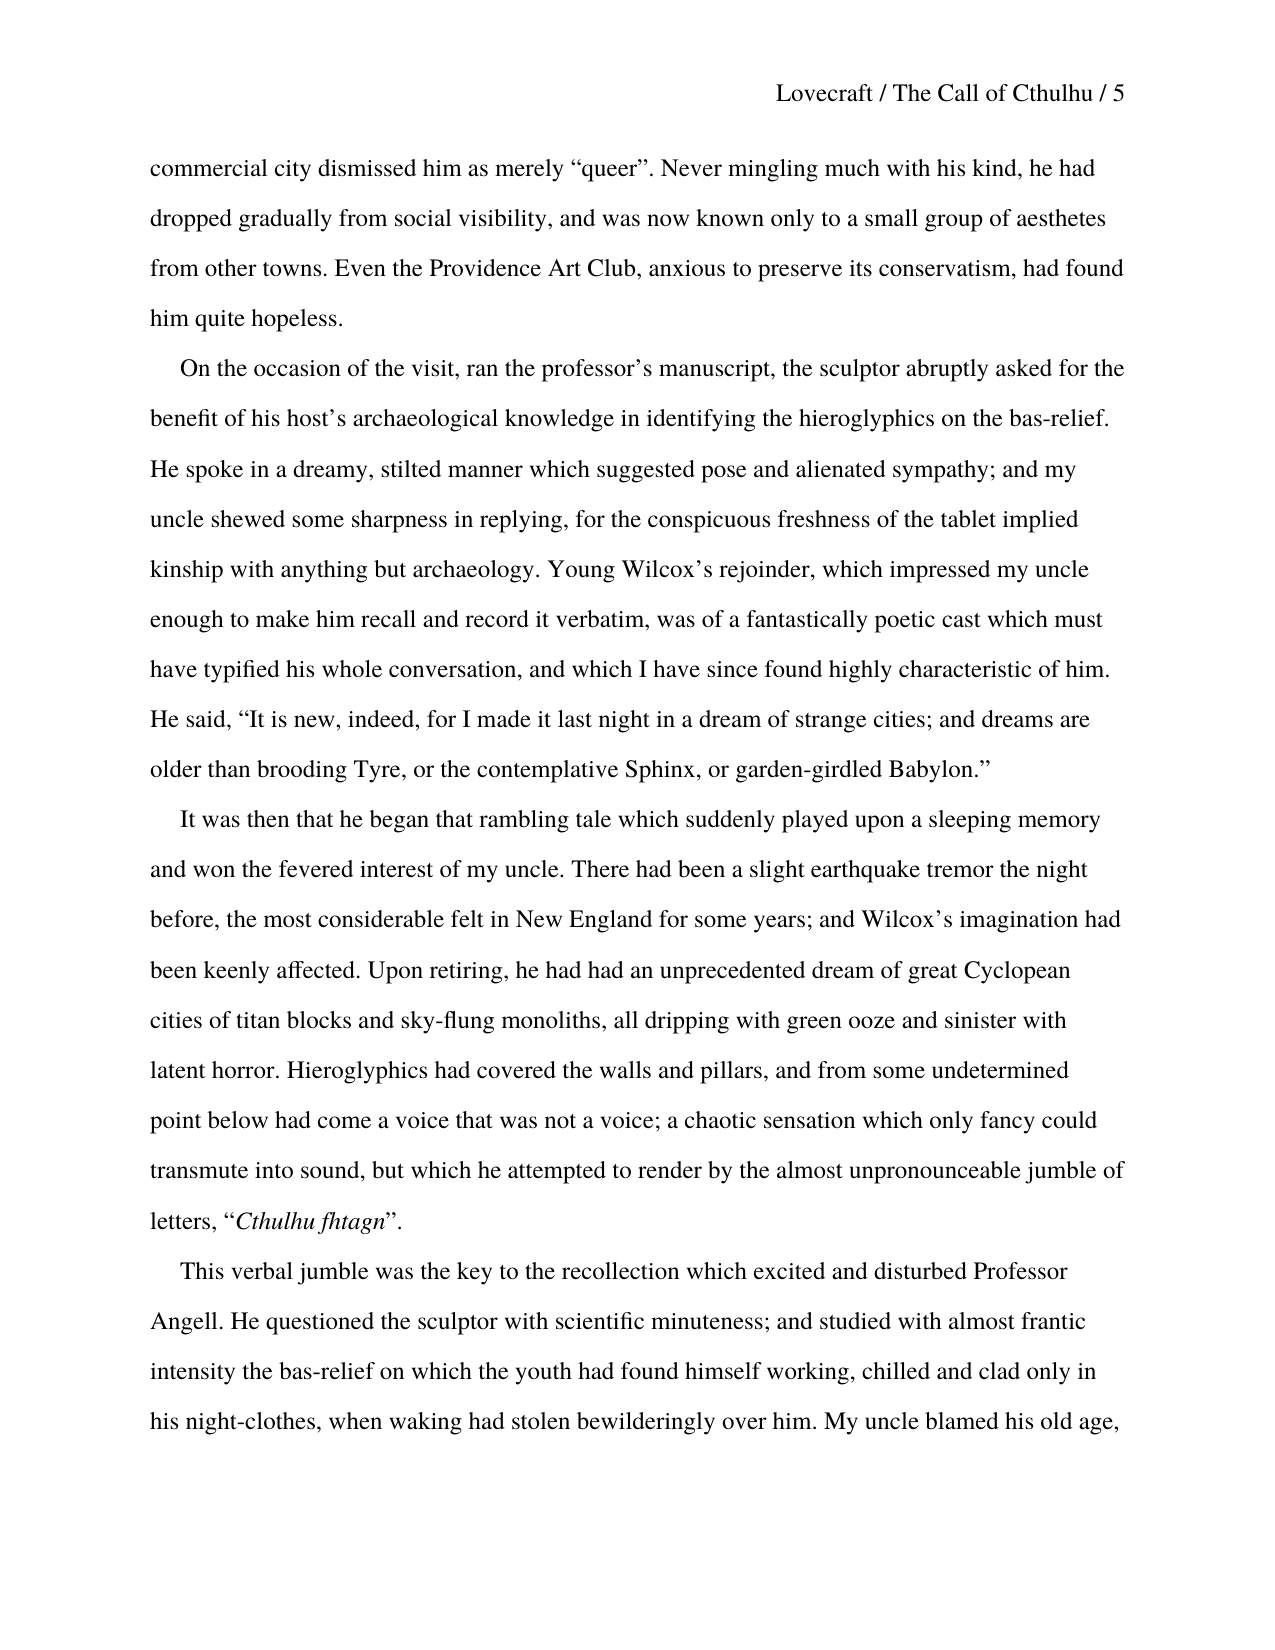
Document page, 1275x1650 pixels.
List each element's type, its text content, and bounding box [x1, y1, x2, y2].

text On the occasion of the visit, ran the professor’s manuscript, the sculptor abruptly asked for the benefit of his host’s archaeological knowledge in identifying the hieroglyphics on the bas-relief. He spoke in a dreamy, stilted manner which suggested pose and alienated sympathy; and my uncle shewed some sharpness in replying, for the conspicuous freshness of the tablet implied kinship with anything but archaeology. Young Wilcox’s rejoinder, which impressed my uncle enough to make him recall and record it verbatim, was of a fantastically poetic cast which must have typified his whole conversation, and which I have since found highly characteristic of him. He said, “It is new, indeed, for I made it last night in a dream of strange cities; and dreams are older than brooding Tyre, or the contemplative Sphinx, or garden-girdled Babylon.” [150, 350, 1125, 785]
text commercial city dismissed him as merely “queer”. Never mingling much with his kind, he had dropped gradually from social visibility, and was now known only to a small group of aesthetes from other towns. Even the Providence Art Club, anxious to preserve its conservatism, had found him quite hopeless. [150, 150, 1125, 334]
text This verbal jumble was the key to the recollection which excited and disturbed Professor Angell. He questioned the sculptor with scientific minuteness; and studied with almost frantic intensity the bas-relief on which the youth had found himself working, chilled and clad only in his night-clothes, when waking had stolen bewilderingly over him. My uncle blamed his old age, [150, 1253, 1125, 1437]
text It was then that he began that rambling tale which suddenly played upon a sleeping memory and won the fevered interest of my uncle. There had been a slight earthquake tremor the night before, the most considerable felt in New England for some years; and Wilcox’s imagination had been keenly affected. Upon retiring, he had had an unprecedented dream of great Cyclopean cities of titan blocks and sky-flung monoliths, all dripping with green ooze and sinister with latent horror. Hieroglyphics had covered the walls and pillars, and from some undetermined point below had come a voice that was not a voice; a chaotic sensation which only fancy could transmute into sound, but which he attempted to render by the almost unpronounceable jumble of letters, “Cthulhu fhtagn”. [150, 801, 1125, 1236]
